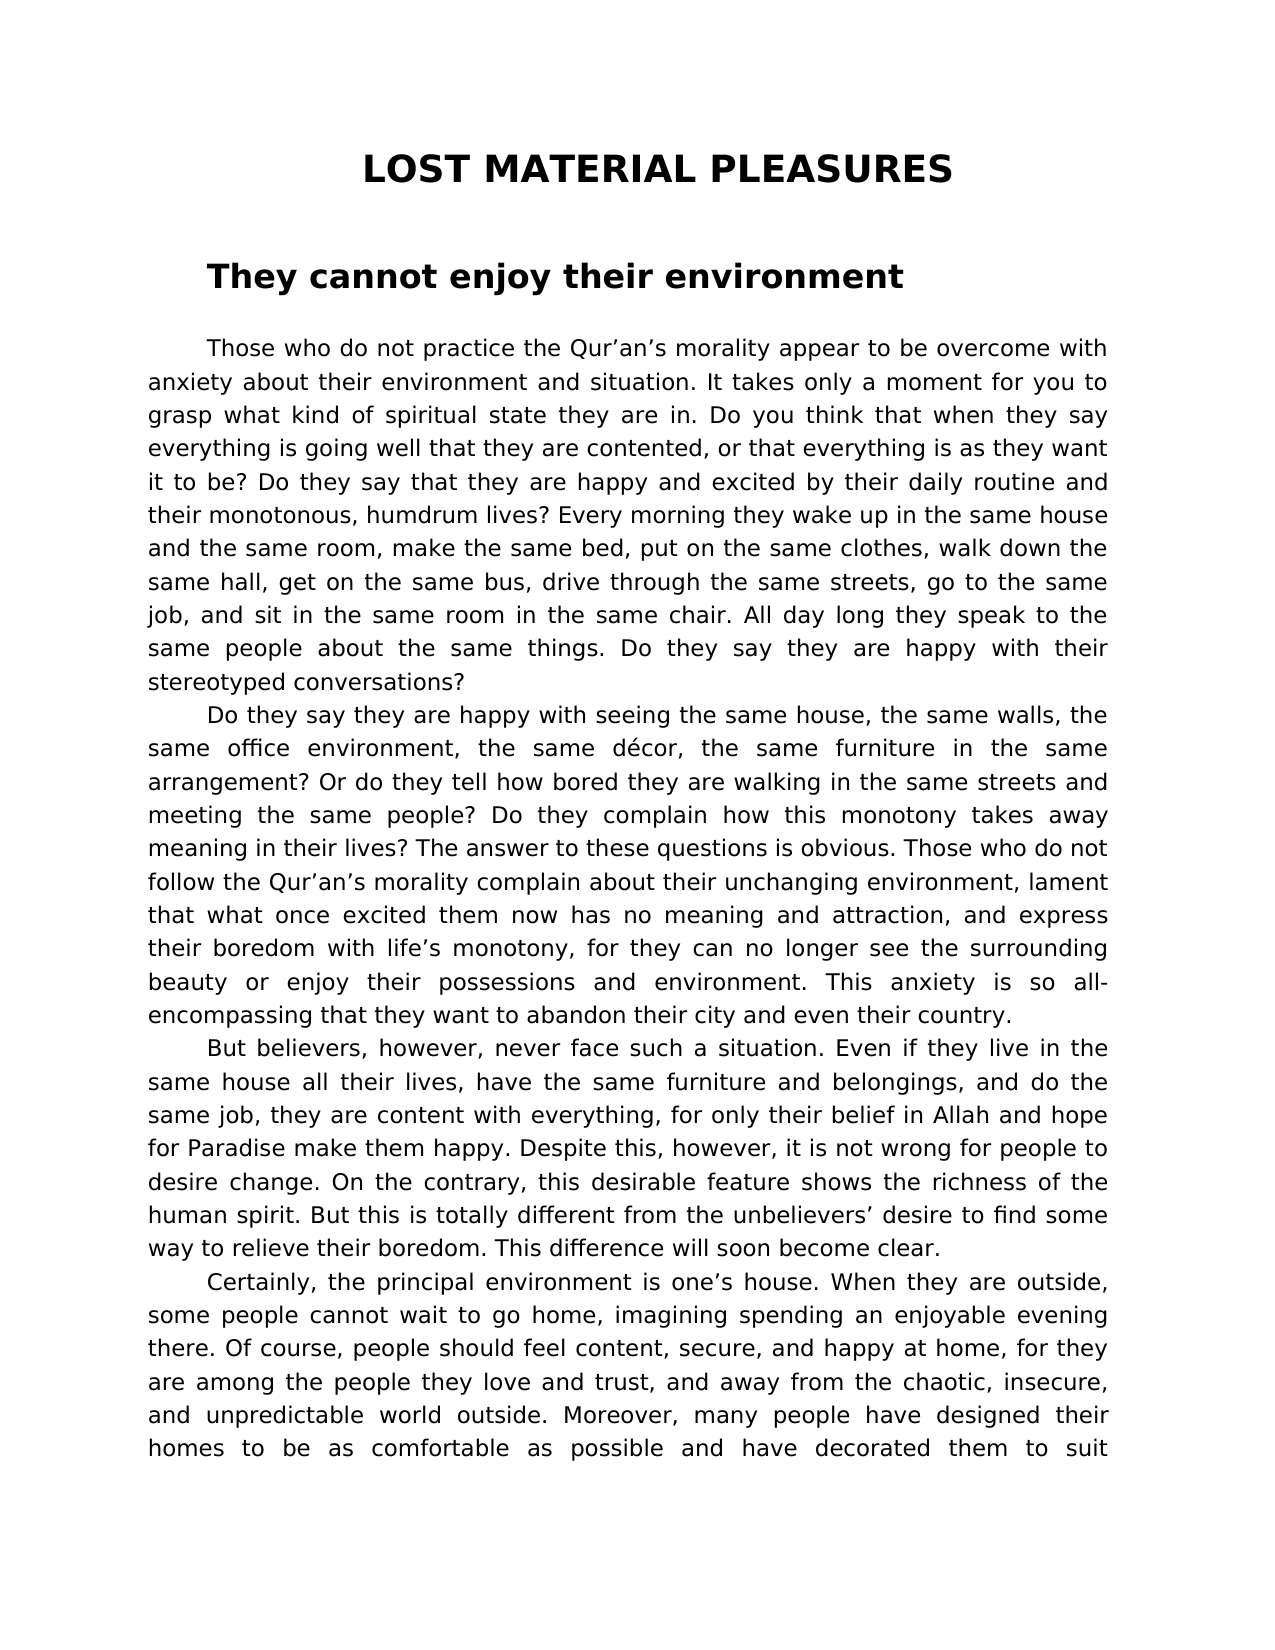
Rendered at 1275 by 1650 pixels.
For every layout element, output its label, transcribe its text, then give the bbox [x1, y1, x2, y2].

text But believers, however, never face such a situation. Even if they live in the same house all their lives, have the same furniture and belongings, and do the same job, they are content with everything, for only their belief in Allah and hope for Paradise make them happy. Despite this, however, it is not wrong for people to desire change. On the contrary, this desirable feature shows the richness of the human spirit. But this is totally different from the unbelievers’ desire to find some way to relieve their boredom. This difference will soon become clear. [148, 1030, 1110, 1263]
text Certainly, the principal environment is one’s house. When they are outside, some people cannot wait to go home, imagining spending an enjoyable evening there. Of course, people should feel content, secure, and happy at home, for they are among the people they love and trust, and away from the chaotic, insecure, and unpredictable world outside. Moreover, many people have designed their homes to be as comfortable as possible and have decorated them to suit [148, 1263, 1110, 1463]
text LOST MATERIAL PLEASURES [148, 148, 1110, 191]
text Those who do not practice the Qur’an’s morality appear to be overcome with anxiety about their environment and situation. It takes only a moment for you to grasp what kind of spiritual state they are in. Do you think that when they say everything is going well that they are contented, or that everything is as they want it to be? Do they say that they are happy and excited by their daily routine and their monotonous, humdrum lives? Every morning they wake up in the same house and the same room, make the same bed, put on the same clothes, walk down the same hall, get on the same bus, drive through the same streets, go to the same job, and sit in the same room in the same chair. All day long they speak to the same people about the same things. Do they say they are happy with their stereotyped conversations? [148, 330, 1110, 697]
text They cannot enjoy their environment [148, 258, 1110, 297]
text Do they say they are happy with seeing the same house, the same walls, the same office environment, the same décor, the same furniture in the same arrangement? Or do they tell how bored they are walking in the same streets and meeting the same people? Do they complain how this monotony takes away meaning in their lives? The answer to these questions is obvious. Those who do not follow the Qur’an’s morality complain about their unchanging environment, lament that what once excited them now has no meaning and attraction, and express their boredom with life’s monotony, for they can no longer see the surrounding beauty or enjoy their possessions and environment. This anxiety is so all-encompassing that they want to abandon their city and even their country. [148, 697, 1110, 1030]
